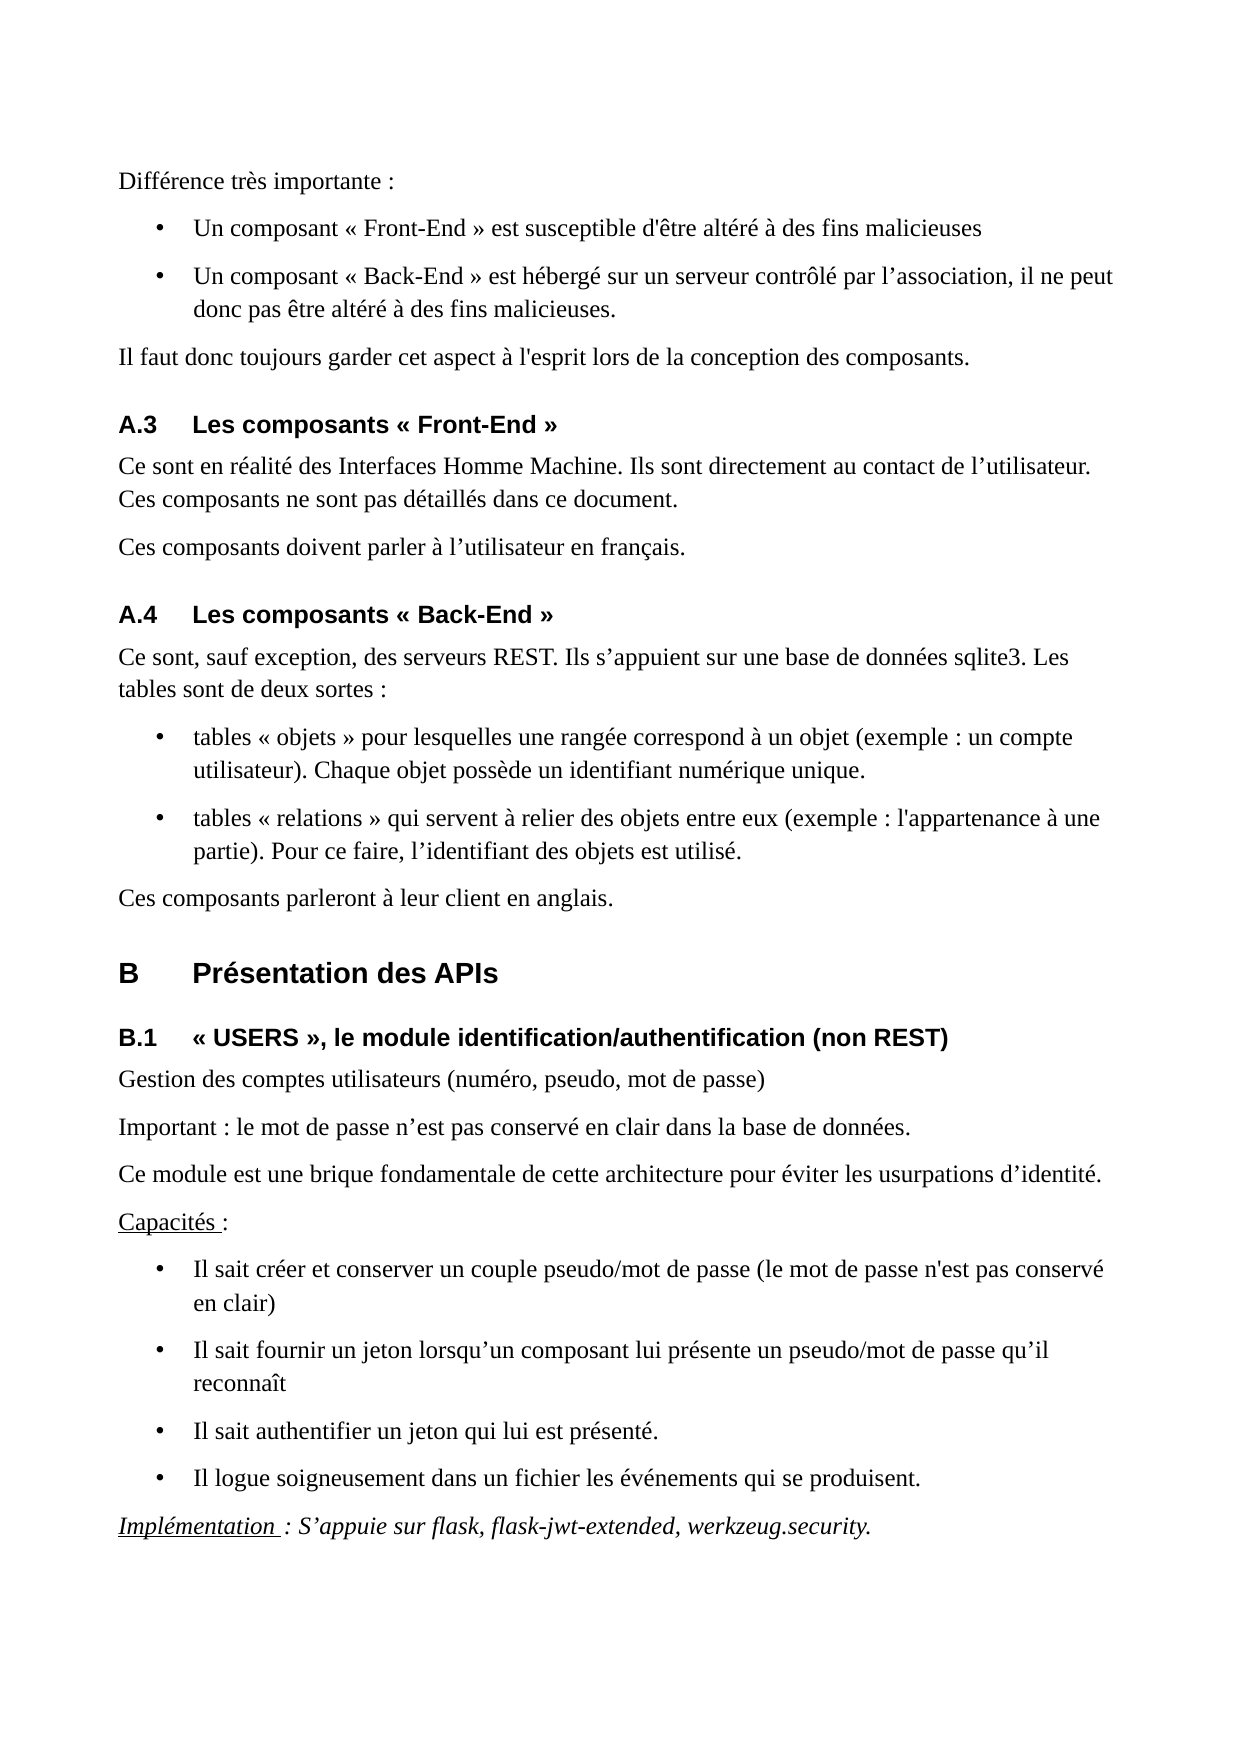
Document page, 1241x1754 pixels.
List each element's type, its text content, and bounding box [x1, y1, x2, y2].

subtitle Les composants « Back-End » [118, 600, 1122, 629]
text Implémentation : S’appuie sur flask, flask-jwt-extended, werkzeug.security. [118, 1511, 1122, 1540]
subtitle Les composants « Front-End » [118, 410, 1122, 439]
text Différence très importante : [118, 166, 1122, 194]
text Il faut donc toujours garder cet aspect à l'esprit lors de la conception des composants. [118, 342, 1122, 370]
text Ces composants parleront à leur client en anglais. [118, 883, 1122, 912]
text Ces composants doivent parler à l’utilisateur en français. [118, 532, 1122, 561]
subtitle Présentation des APIs [118, 956, 1122, 989]
list tables « objets » pour lesquelles une rangée correspond à un objet (exemple : un compte utilisateur). Chaque objet possède un identifiant numérique unique. [156, 722, 1122, 784]
text Ce module est une brique fondamentale de cette architecture pour éviter les usurpations d’identité. [118, 1159, 1122, 1188]
list Il logue soigneusement dans un fichier les événements qui se produisent. [156, 1463, 1122, 1492]
text Capacités : [118, 1207, 1122, 1236]
list tables « relations » qui servent à relier des objets entre eux (exemple : l'appartenance à une partie). Pour ce faire, l’identifiant des objets est utilisé. [156, 803, 1122, 864]
list Un composant « Front-End » est susceptible d'être altéré à des fins malicieuses [156, 213, 1122, 242]
text Important : le mot de passe n’est pas conservé en clair dans la base de données. [118, 1112, 1122, 1141]
subtitle « USERS », le module identification/authentification (non REST) [118, 1023, 1122, 1052]
text Gestion des comptes utilisateurs (numéro, pseudo, mot de passe) [118, 1064, 1122, 1093]
list Il sait fournir un jeton lorsqu’un composant lui présente un pseudo/mot de passe qu’il reconnaît [156, 1335, 1122, 1397]
text Ce sont, sauf exception, des serveurs REST. Ils s’appuient sur une base de données sqlite3. Les tables sont de deux sortes : [118, 642, 1122, 703]
list Il sait authentifier un jeton qui lui est présenté. [156, 1416, 1122, 1444]
list Il sait créer et conserver un couple pseudo/mot de passe (le mot de passe n'est pas conservé en clair) [156, 1254, 1122, 1316]
text Ce sont en réalité des Interfaces Homme Machine. Ils sont directement au contact de l’utilisateur. Ces composants ne sont pas détaillés dans ce document. [118, 451, 1122, 513]
list Un composant « Back-End » est hébergé sur un serveur contrôlé par l’association, il ne peut donc pas être altéré à des fins malicieuses. [156, 261, 1122, 323]
